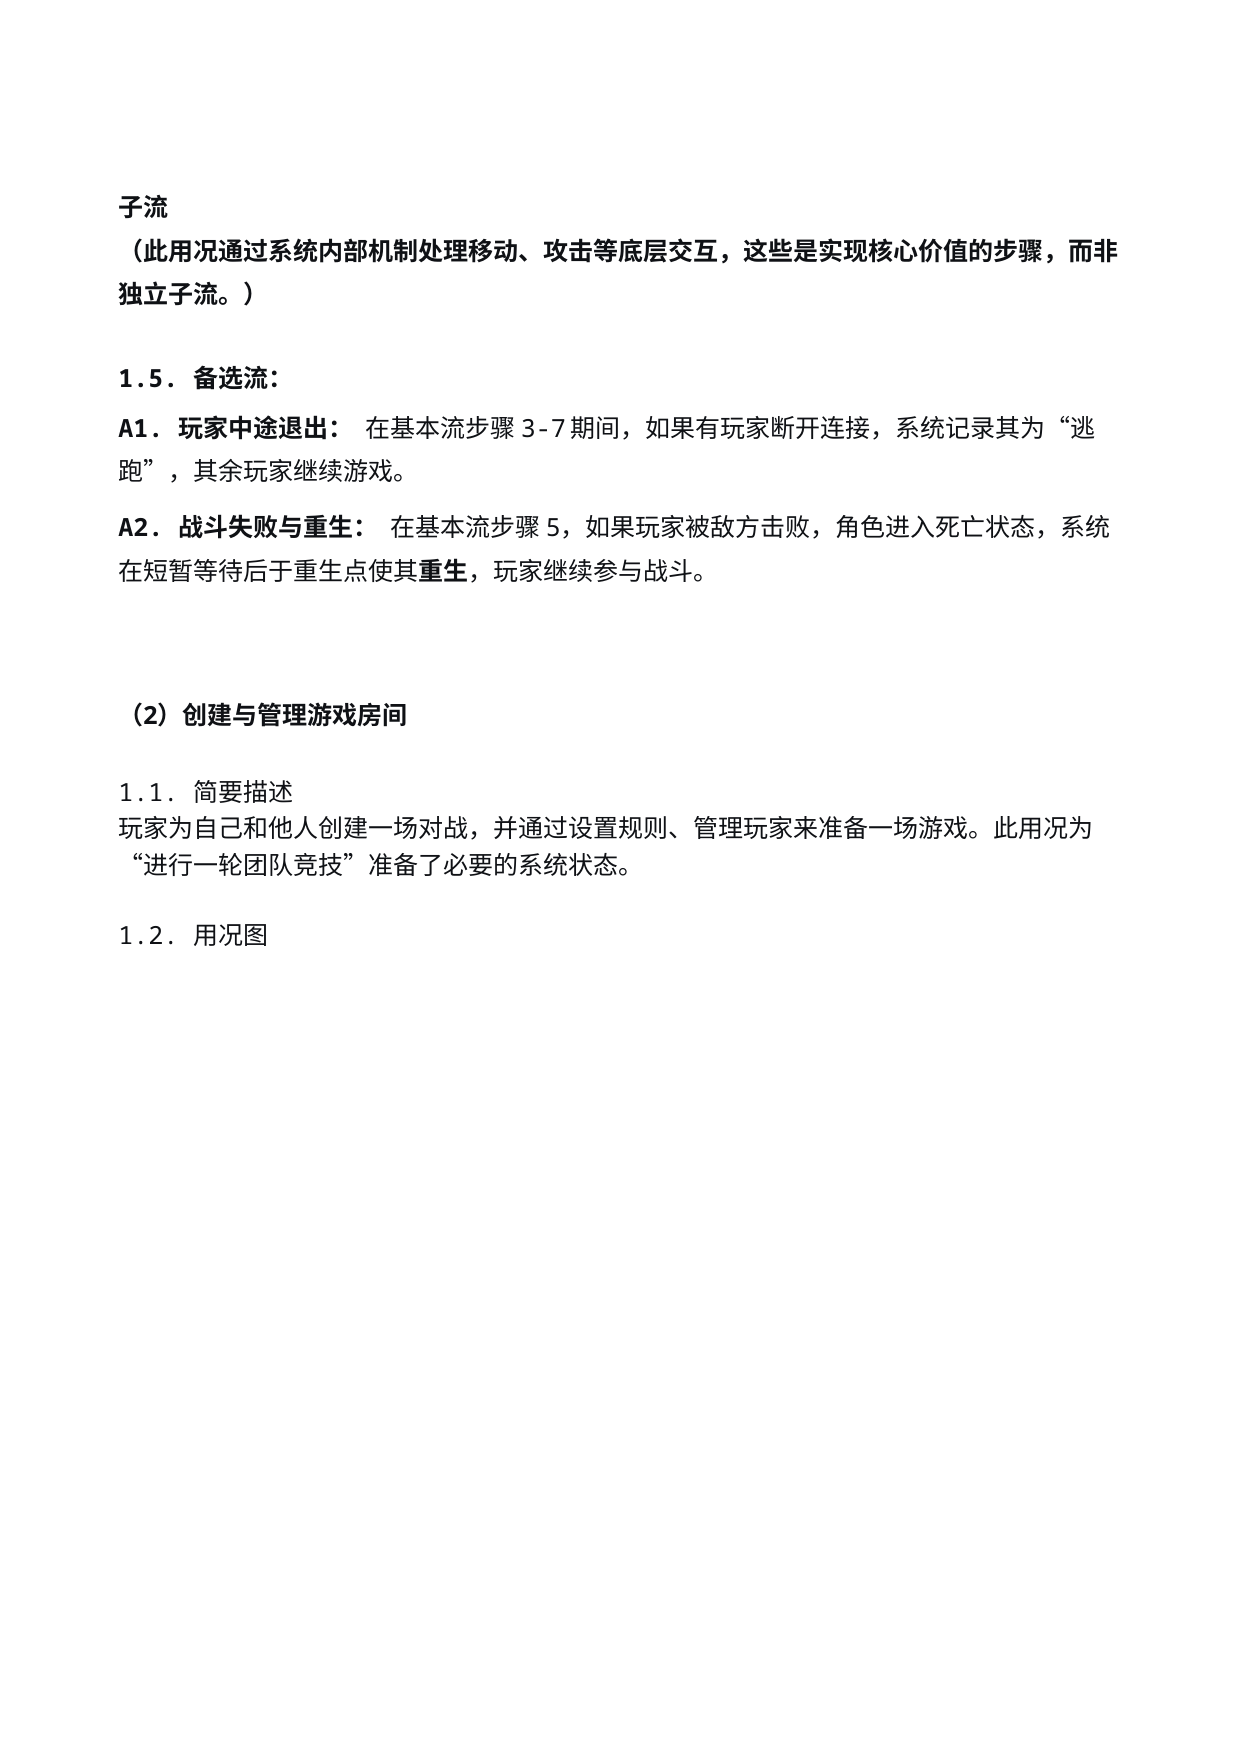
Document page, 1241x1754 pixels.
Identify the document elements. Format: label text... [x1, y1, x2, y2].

subtitle （2）创建与管理游戏房间 [118, 695, 1122, 731]
list A1. 玩家中途退出： 在基本流步骤3-7期间，如果有玩家断开连接，系统记录其为“逃跑”，其余玩家继续游戏。 [118, 408, 1122, 488]
text 1.2. 用况图 [118, 916, 1122, 952]
text 1.1. 简要描述 玩家为自己和他人创建一场对战，并通过设置规则、管理玩家来准备一场游戏。此用况为“进行一轮团队竞技”准备了必要的系统状态。 [118, 773, 1122, 881]
text 子流 （此用况通过系统内部机制处理移动、攻击等底层交互，这些是实现核心价值的步骤，而非独立子流。） [118, 188, 1122, 311]
text 1.5. 备选流： [118, 358, 1122, 395]
list A2. 战斗失败与重生： 在基本流步骤5，如果玩家被敌方击败，角色进入死亡状态，系统在短暂等待后于重生点使其重生，玩家继续参与战斗。 [118, 508, 1122, 587]
